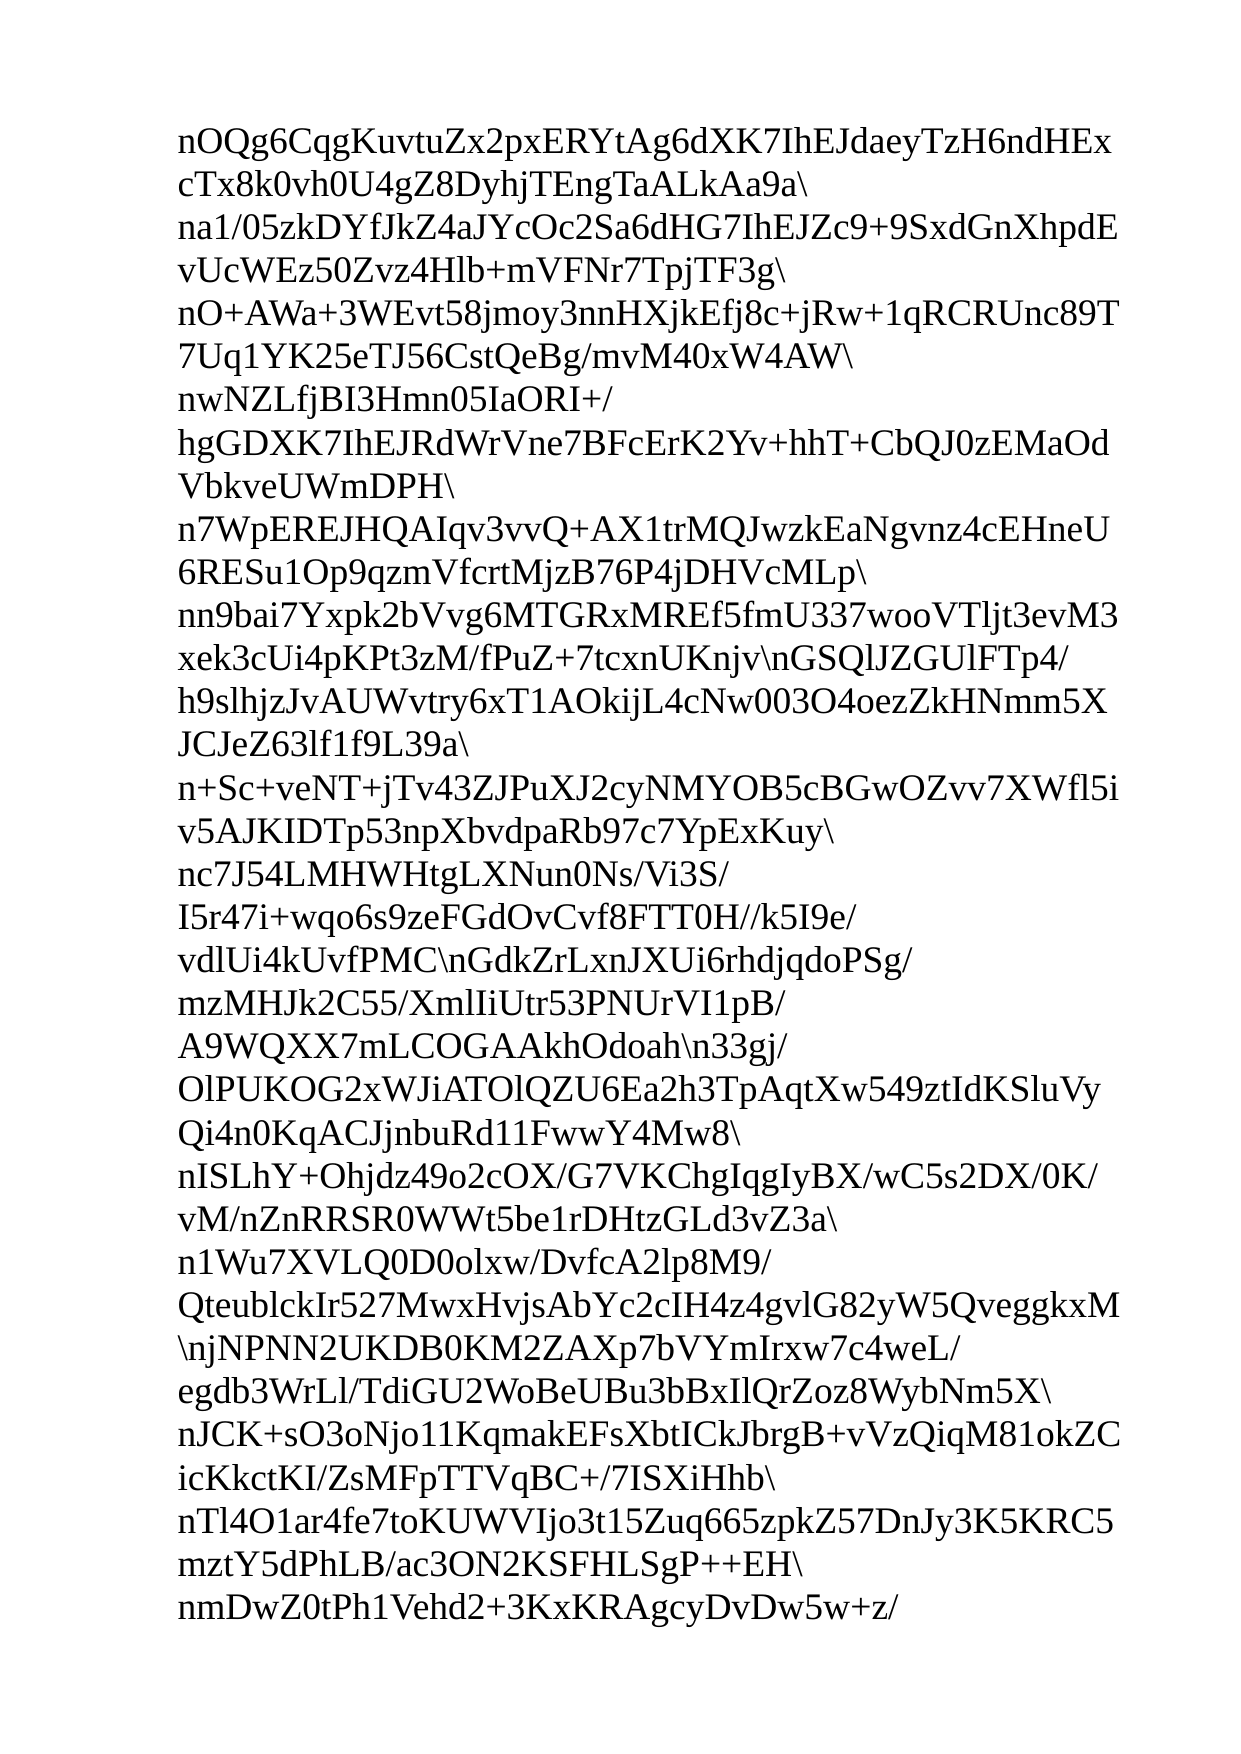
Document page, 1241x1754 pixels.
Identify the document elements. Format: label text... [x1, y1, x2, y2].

list nOQg6CqgKuvtuZx2pxERYtAg6dXK7IhEJdaeyTzH6ndHExcTx8k0vh0U4gZ8DyhjTEngTaALkAa9a\na1/05zkDYfJkZ4aJYcOc2Sa6dHG7IhEJZc9+9SxdGnXhpdEvUcWEz50Zvz4Hlb+mVFNr7TpjTF3g\nO+AWa+3WEvt58jmoy3nnHXjkEfj8c+jRw+1qRCRUnc89T7Uq1YK25eTJ56CstQeBg/mvM40xW4AW\nwNZLfjBI3Hmn05IaORI+/hgGDXK7IhEJRdWrVne7BFcErK2Yv+hhT+CbQJ0zEMaOdVbkveUWmDPH\n7WpEREJHQAIqv3vvQ+AX1trMQJwzkEaNgvnz4cEHneU6RESu1Op9qzmVfcrtMjzB76P4jDHVcMLp\nn9bai7Yxpk2bVvg6MTGRxMREf5fmU337wooVTljt3evM3xek3cUi4pKPt3zM/fPuZ+7tcxnUKnjv\nGSQlJZGUlFTp4/h9slhjzJvAUWvtry6xT1AOkijL4cNw003O4oezZkHNmm5XJCJeZ63lf1f9L39a\n+Sc+veNT+jTv43ZJPuXJ2cyNMYOB5cBGwOZvv7XWfl5iv5AJKIDTp53npXbvdpaRb97c7YpExKuy\nc7J54LMHWHtgLXNun0Ns/Vi3S/I5r47i+wqo6s9zeFGdOvCvf8FTT0H//k5I9e/vdlUi4kUvfPMC\nGdkZrLxnJXUi6rhdjqdoPSg/mzMHJk2C55/XmlIiUtr53PNUrVI1pB/A9WQXX7mLCOGAAkhOdoah\n33gj/OlPUKOG2xWJiATOlQZU6Ea2h3TpAqtXw549ztIdKSluVyQi4n0KqACJjnbuRd11FwwY4Mw8\nISLhY+Ohjdz49o2cOX/G7VKChgIqgIyBX/wC5s2DX/0K/vM/nZnRRSR0WWt5be1rDHtzGLd3vZ3a\n1Wu7XVLQ0D0olxw/DvfcA2lp8M9/QteublckIr527MwxHvjsAbYc2cIH4z4gvlG82yW5QveggkxM\njNPNN2UKDB0KM2ZAXp7bVYmIrxw7c4weL/egdb3WrLl/TdiGU2WoBeUBu3bBxIlQrZoz8WybNm5X\nJCK+sO3oNjo11KqmakEFsXbtICkJbrgB+vVzQiqM81okZCicKkctKI/ZsMFpTTVqBC+/7ISXiHhb\nTl4O1ar4fe7toKUWVIjo3t15Zuq665zpkZ57DnJy3K5KRC5mztY5dPhLB/ac3ON2KSFHLSgP++EH\nmDwZ0tPh1Vehd2+3KxKRAgcyDvDw5w+z/ [177, 118, 1122, 1627]
